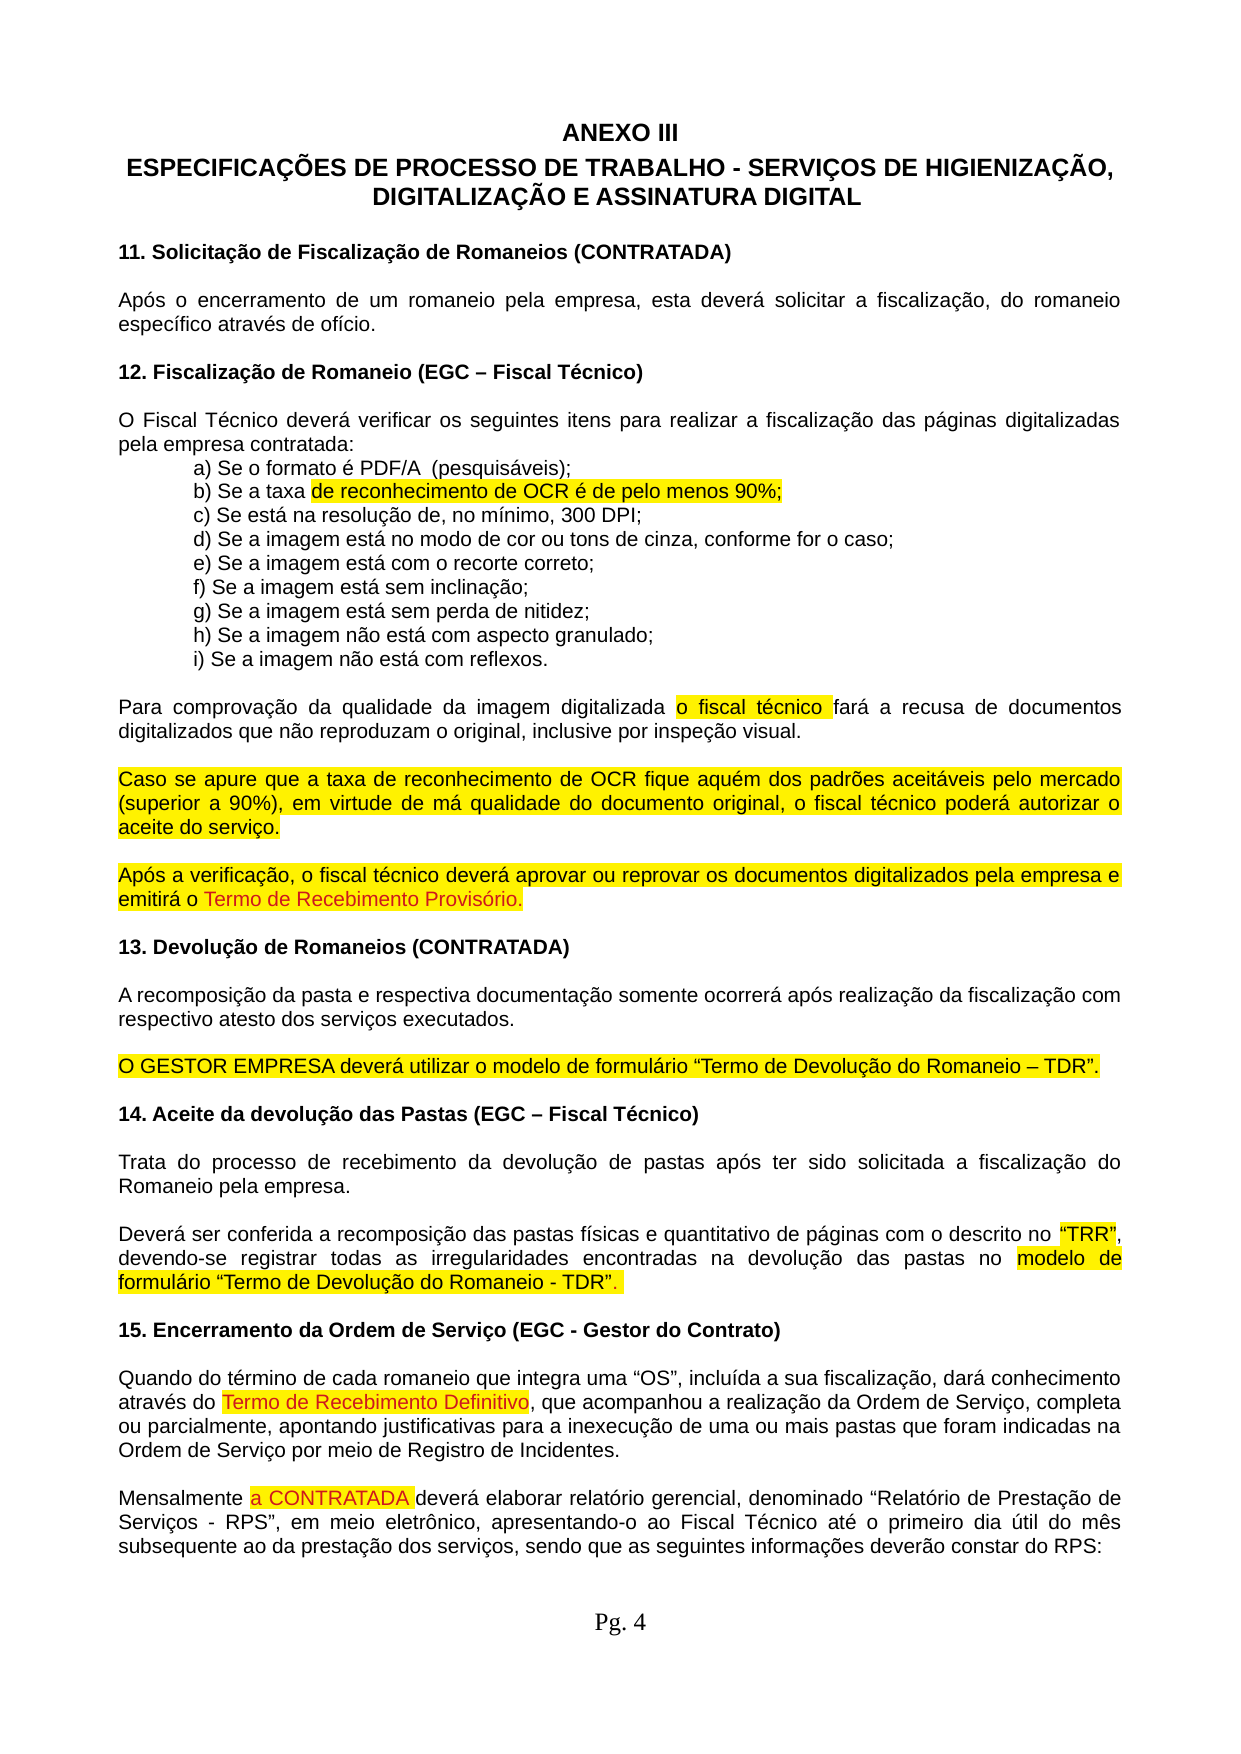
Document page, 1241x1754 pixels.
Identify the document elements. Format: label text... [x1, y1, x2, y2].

text Deverá ser conferida a recomposição das pastas físicas e quantitativo de páginas com o descrito no “TRR”, devendo-se registrar todas as irregularidades encontradas na devolução das pastas no modelo de formulário “Termo de Devolução do Romaneio - TDR”. [118, 1222, 1122, 1294]
text O GESTOR EMPRESA deverá utilizar o modelo de formulário “Termo de Devolução do Romaneio – TDR”. [118, 1054, 1122, 1078]
text Caso se apure que a taxa de reconhecimento de OCR fique aquém dos padrões aceitáveis pelo mercado (superior a 90%), em virtude de má qualidade do documento original, o fiscal técnico poderá autorizar o aceite do serviço. [118, 767, 1122, 839]
text Quando do término de cada romaneio que integra uma “OS”, incluída a sua fiscalização, dará conhecimento através do Termo de Recebimento Definitivo, que acompanhou a realização da Ordem de Serviço, completa ou parcialmente, apontando justificativas para a inexecução de uma ou mais pastas que foram indicadas na Ordem de Serviço por meio de Registro de Incidentes. [118, 1366, 1122, 1462]
text 11. Solicitação de Fiscalização de Romaneios (CONTRATADA) [118, 240, 1122, 264]
text c) Se está na resolução de, no mínimo, 300 DPI; [193, 503, 1122, 527]
text 14. Aceite da devolução das Pastas (EGC – Fiscal Técnico) [118, 1102, 1122, 1126]
text Mensalmente a CONTRATADA deverá elaborar relatório gerencial, denominado “Relatório de Prestação de Serviços - RPS”, em meio eletrônico, apresentando-o ao Fiscal Técnico até o primeiro dia útil do mês subsequente ao da prestação dos serviços, sendo que as seguintes informações deverão constar do RPS: [118, 1486, 1122, 1557]
text b) Se a taxa de reconhecimento de OCR é de pelo menos 90%; [193, 479, 1122, 503]
text A recomposição da pasta e respectiva documentação somente ocorrerá após realização da fiscalização com respectivo atesto dos serviços executados. [118, 982, 1122, 1030]
text Trata do processo de recebimento da devolução de pastas após ter sido solicitada a fiscalização do Romaneio pela empresa. [118, 1150, 1122, 1198]
text e) Se a imagem está com o recorte correto; [193, 551, 1122, 575]
text g) Se a imagem está sem perda de nitidez; [193, 599, 1122, 623]
text a) Se o formato é PDF/A (pesquisáveis); [193, 455, 1122, 479]
text 12. Fiscalização de Romaneio (EGC – Fiscal Técnico) [118, 359, 1122, 383]
text Após a verificação, o fiscal técnico deverá aprovar ou reprovar os documentos digitalizados pela empresa e emitirá o Termo de Recebimento Provisório. [118, 863, 1122, 911]
text Após o encerramento de um romaneio pela empresa, esta deverá solicitar a fiscalização, do romaneio específico através de ofício. [118, 288, 1122, 336]
text i) Se a imagem não está com reflexos. [193, 647, 1122, 671]
text 13. Devolução de Romaneios (CONTRATADA) [118, 934, 1122, 958]
text O Fiscal Técnico deverá verificar os seguintes itens para realizar a fiscalização das páginas digitalizadas pela empresa contratada: [118, 407, 1122, 455]
text 15. Encerramento da Ordem de Serviço (EGC - Gestor do Contrato) [118, 1318, 1122, 1342]
text h) Se a imagem não está com aspecto granulado; [193, 623, 1122, 647]
text Para comprovação da qualidade da imagem digitalizada o fiscal técnico fará a recusa de documentos digitalizados que não reproduzam o original, inclusive por inspeção visual. [118, 695, 1122, 743]
text f) Se a imagem está sem inclinação; [193, 575, 1122, 599]
text d) Se a imagem está no modo de cor ou tons de cinza, conforme for o caso; [193, 527, 1122, 551]
